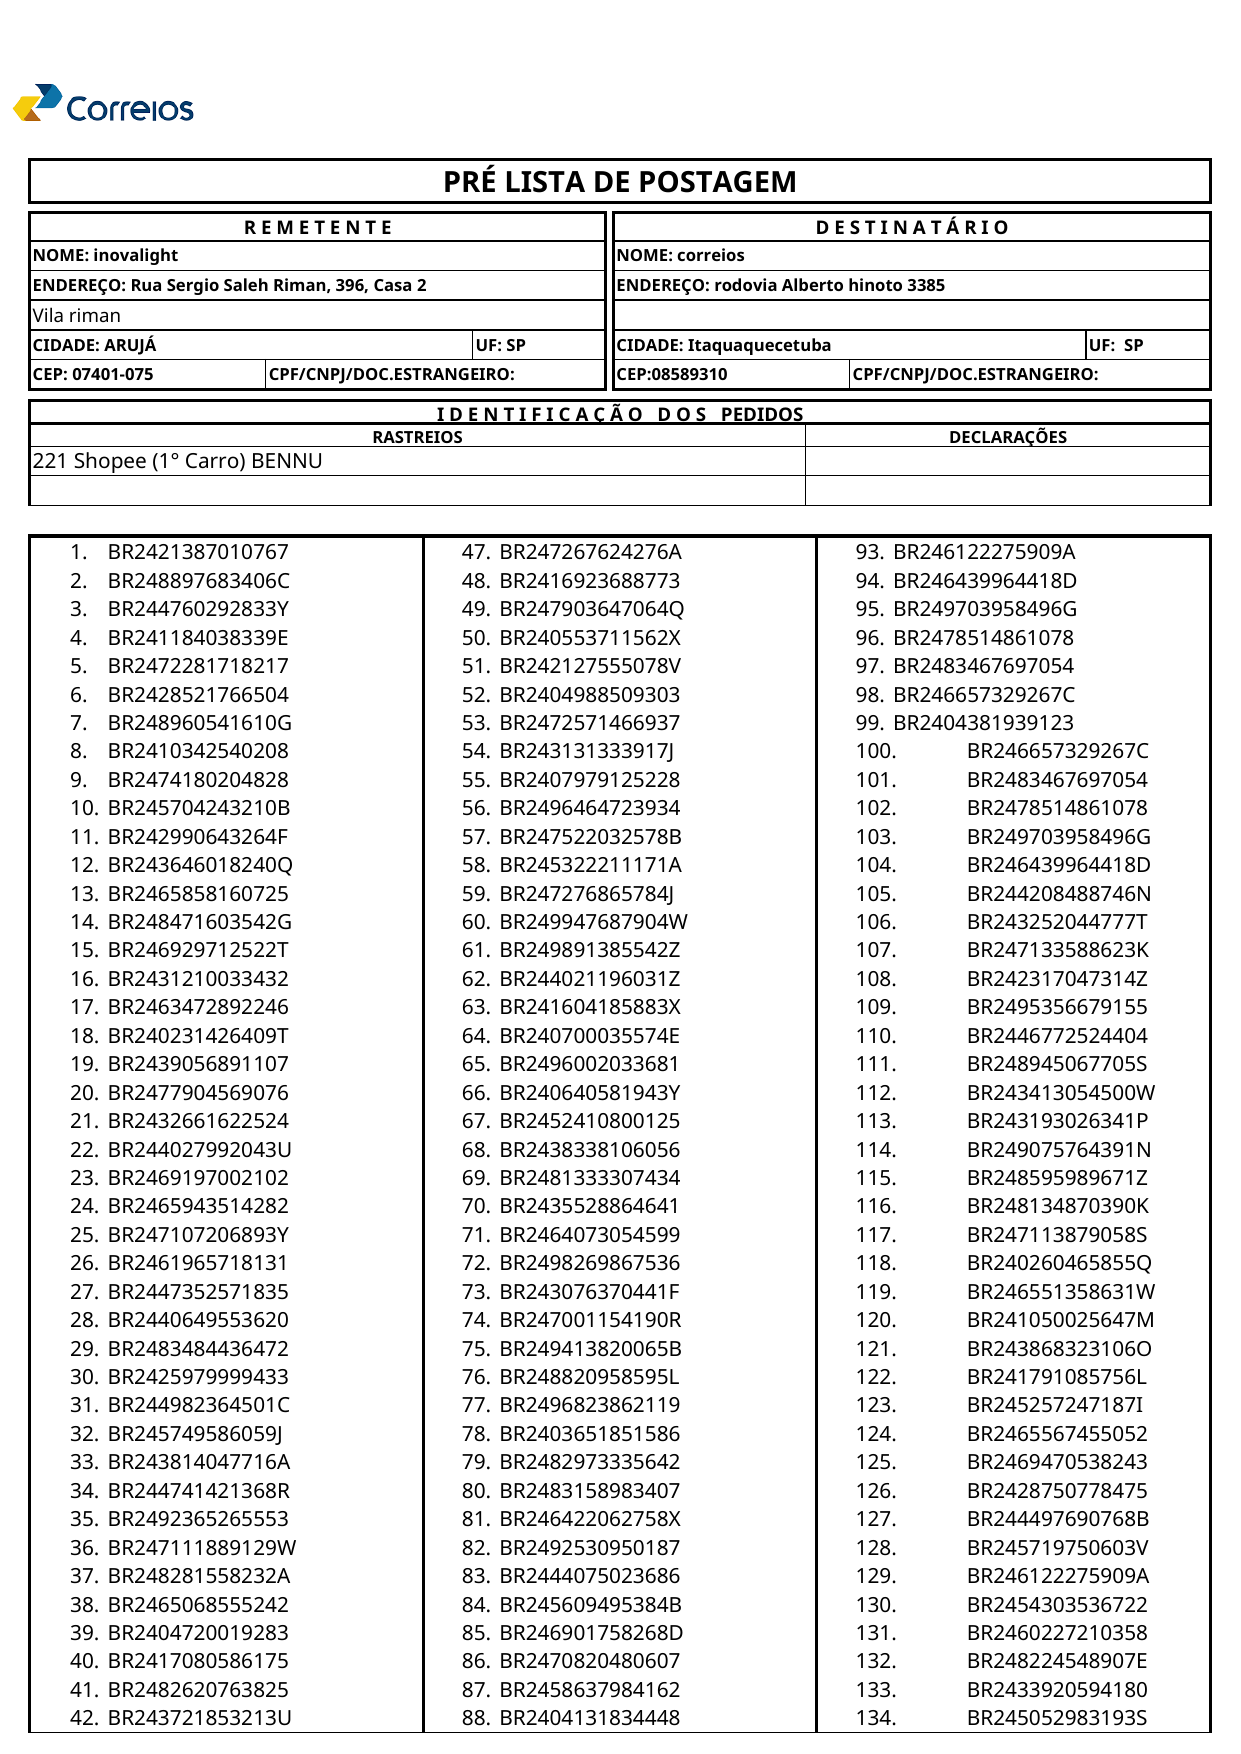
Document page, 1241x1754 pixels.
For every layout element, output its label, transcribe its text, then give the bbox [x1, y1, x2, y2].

table_cell [613, 204, 1211, 211]
table_cell [615, 301, 1209, 329]
table_cell CPF/CNPJ/DOC.ESTRANGEIRO: [850, 360, 1209, 388]
table_cell BR246122275909A BR246439964418D BR249703958496G BR2478514861078 BR2483467697054 BR246657329267C BR2404381939123 BR246657329267C BR2483467697054 BR2478514861078 BR249703958496G BR246439964418D BR244208488746N BR243252044777T BR247133588623K BR242317047314Z BR2495356679155 BR2446772524404 BR248945067705S BR243413054500W BR243193026341P BR249075764391N BR248595989671Z BR248134870390K BR247113879058S BR240260465855Q BR246551358631W BR241050025647M BR243868323106O BR241791085756L BR245257247187I BR2465567455052 BR2469470538243 BR2428750778475 BR244497690768B BR245719750603V BR246122275909A BR2454303536722 BR2460227210358 BR248224548907E BR2433920594180 BR245052983193S BR248475447694Y BR2495066466421 BR242572184265S BR2498474259781 [818, 538, 1209, 1732]
table_cell [806, 447, 1209, 475]
table_cell [30, 388, 1211, 399]
table_cell [805, 506, 849, 534]
table_cell NOME: inovalight [31, 242, 604, 269]
table_cell [653, 506, 680, 534]
table_cell RASTREIOS CONTEÚDO [31, 425, 805, 446]
table_cell UF: SP [1087, 331, 1209, 359]
table_cell [229, 506, 357, 534]
table_cell R E M E T E N T E [31, 214, 604, 240]
table_cell [1058, 506, 1086, 534]
table_cell I D E N T I F I C A Ç Ã O D O S PEDIDOS [31, 402, 1209, 422]
table_cell DECLARAÇÕES VALOR [806, 425, 1209, 446]
table_cell [680, 506, 805, 534]
table_cell CPF/CNPJ/DOC.ESTRANGEIRO: [266, 360, 604, 388]
table_cell [607, 211, 612, 388]
table_cell [357, 506, 370, 534]
table_cell BR2421387010767 BR248897683406C BR244760292833Y BR241184038339E BR2472281718217 BR2428521766504 BR248960541610G BR2410342540208 BR2474180204828 BR245704243210B BR242990643264F BR243646018240Q BR2465858160725 BR248471603542G BR246929712522T BR2431210033432 BR2463472892246 BR240231426409T BR2439056891107 BR2477904569076 BR2432661622524 BR244027992043U BR2469197002102 BR2465943514282 BR247107206893Y BR2461965718131 BR2447352571835 BR2440649553620 BR2483484436472 BR2425979999433 BR244982364501C BR245749586059J BR243814047716A BR244741421368R BR2492365265553 BR247111889129W BR248281558232A BR2465068555242 BR2404720019283 BR2417080586175 BR2482620763825 BR243721853213U BR248011502395L BR2406335464474 BR2491862102587 BR240330486452A BR2443593533105 BR245057312942X BR244346974486Y BR2453790279130 BR2421382808608 BR2490881965781 BR2408283405028 BR2451726596918 BR2437818368633 BR2443239216725 BR2452239602771 BR2423179939037 BR246231081281Q BR248374089213Z BR243820787643A BR248651489379J BR2438573189532 BR2459339105973 BR2425672484824 BR241553593271Z BR243026611149P BR246188006205Z BR2448129880772 BR245566212011X BR2453064833551 BR246443284239Y BR243731456854D BR240377807907Z BR2447764819413 BR2438780540424 BR242838076917O BR2452350439668 BR2427855381954 BR2452760239852 BR2450231668546 BR248059598163Y BR2425850980936 BR2466174079802 BR243095115113F BR2425696767994 BR2459453332601 BR2484087358353 BR242903014629Y BR249577609332X BR247384010307A BR2417885993313 BR2455207065366 BR2409454035618 BR2401259758818 BR246753783397A BR246127696500A BR2459991016989 BR2453028978656 BR242983501085K BR2497742339708 BR249548689325U BR2406957922736 [31, 538, 422, 1732]
table_cell [850, 506, 1058, 534]
table_cell 221 Shopee (1° Carro) BENNU [31, 447, 805, 475]
table_cell BR247267624276A BR2416923688773 BR247903647064Q BR240553711562X BR242127555078V BR2404988509303 BR2472571466937 BR243131333917J BR2407979125228 BR2496464723934 BR247522032578B BR245322211171A BR247276865784J BR249947687904W BR249891385542Z BR244021196031Z BR241604185883X BR240700035574E BR2496002033681 BR240640581943Y BR2452410800125 BR2438338106056 BR2481333307434 BR2435528864641 BR2464073054599 BR2498269867536 BR243076370441F BR247001154190R BR249413820065B BR248820958595L BR2496823862119 BR2403651851586 BR2482973335642 BR2483158983407 BR246422062758X BR2492530950187 BR2444075023686 BR245609495384B BR246901758268D BR2470820480607 BR2458637984162 BR2404131834448 BR2422011550648 BR247328061791B BR2424093414885 BR2404381939123 BR242117268045Y BR245899714053Z BR2488750790100 BR2402149979905 BR2422407252204 BR2477346797357 BR242663328451X BR240824125474O BR245414088789R BR241160576802U BR244569923046T BR247627616718U BR244910070433Q BR2446148538935 BR243459142471W BR2496034514029 BR244379362020W BR240716743621B BR242027646531E BR241131631181T BR248278529442V BR242813067812V BR246131954497X BR248913583405Y BR2472470201786 BR241907826203X [425, 538, 815, 1732]
table_cell [806, 476, 1209, 505]
table_cell D E S T I N A T Á R I O [615, 214, 1209, 240]
table_cell CIDADE: ARUJÁ [31, 331, 472, 359]
table_cell UF: SP [473, 331, 604, 359]
table_cell [1086, 506, 1211, 534]
table_cell [400, 506, 444, 534]
table_header PRÉ LISTA DE POSTAGEM [205, 161, 1209, 201]
table_cell [30, 506, 67, 534]
table_cell [208, 506, 229, 534]
table_cell [67, 506, 200, 534]
table_cell ENDEREÇO: rodovia Alberto hinoto 3385 [615, 271, 1209, 299]
table_cell [605, 204, 613, 211]
table_cell [30, 204, 605, 211]
table_cell [31, 476, 805, 505]
table_cell ENDEREÇO: Rua Sergio Saleh Riman, 396, Casa 2 [31, 271, 604, 299]
table_cell [444, 506, 653, 534]
table_cell [200, 506, 208, 534]
table_cell CIDADE: Itaquaquecetuba [615, 331, 1085, 359]
table_cell Vila riman [31, 301, 604, 329]
table_cell CEP: 07401-075 [31, 360, 265, 388]
table_cell [370, 506, 400, 534]
table_cell CEP:08589310 [615, 360, 849, 388]
table_cell NOME: correios [615, 242, 1209, 269]
